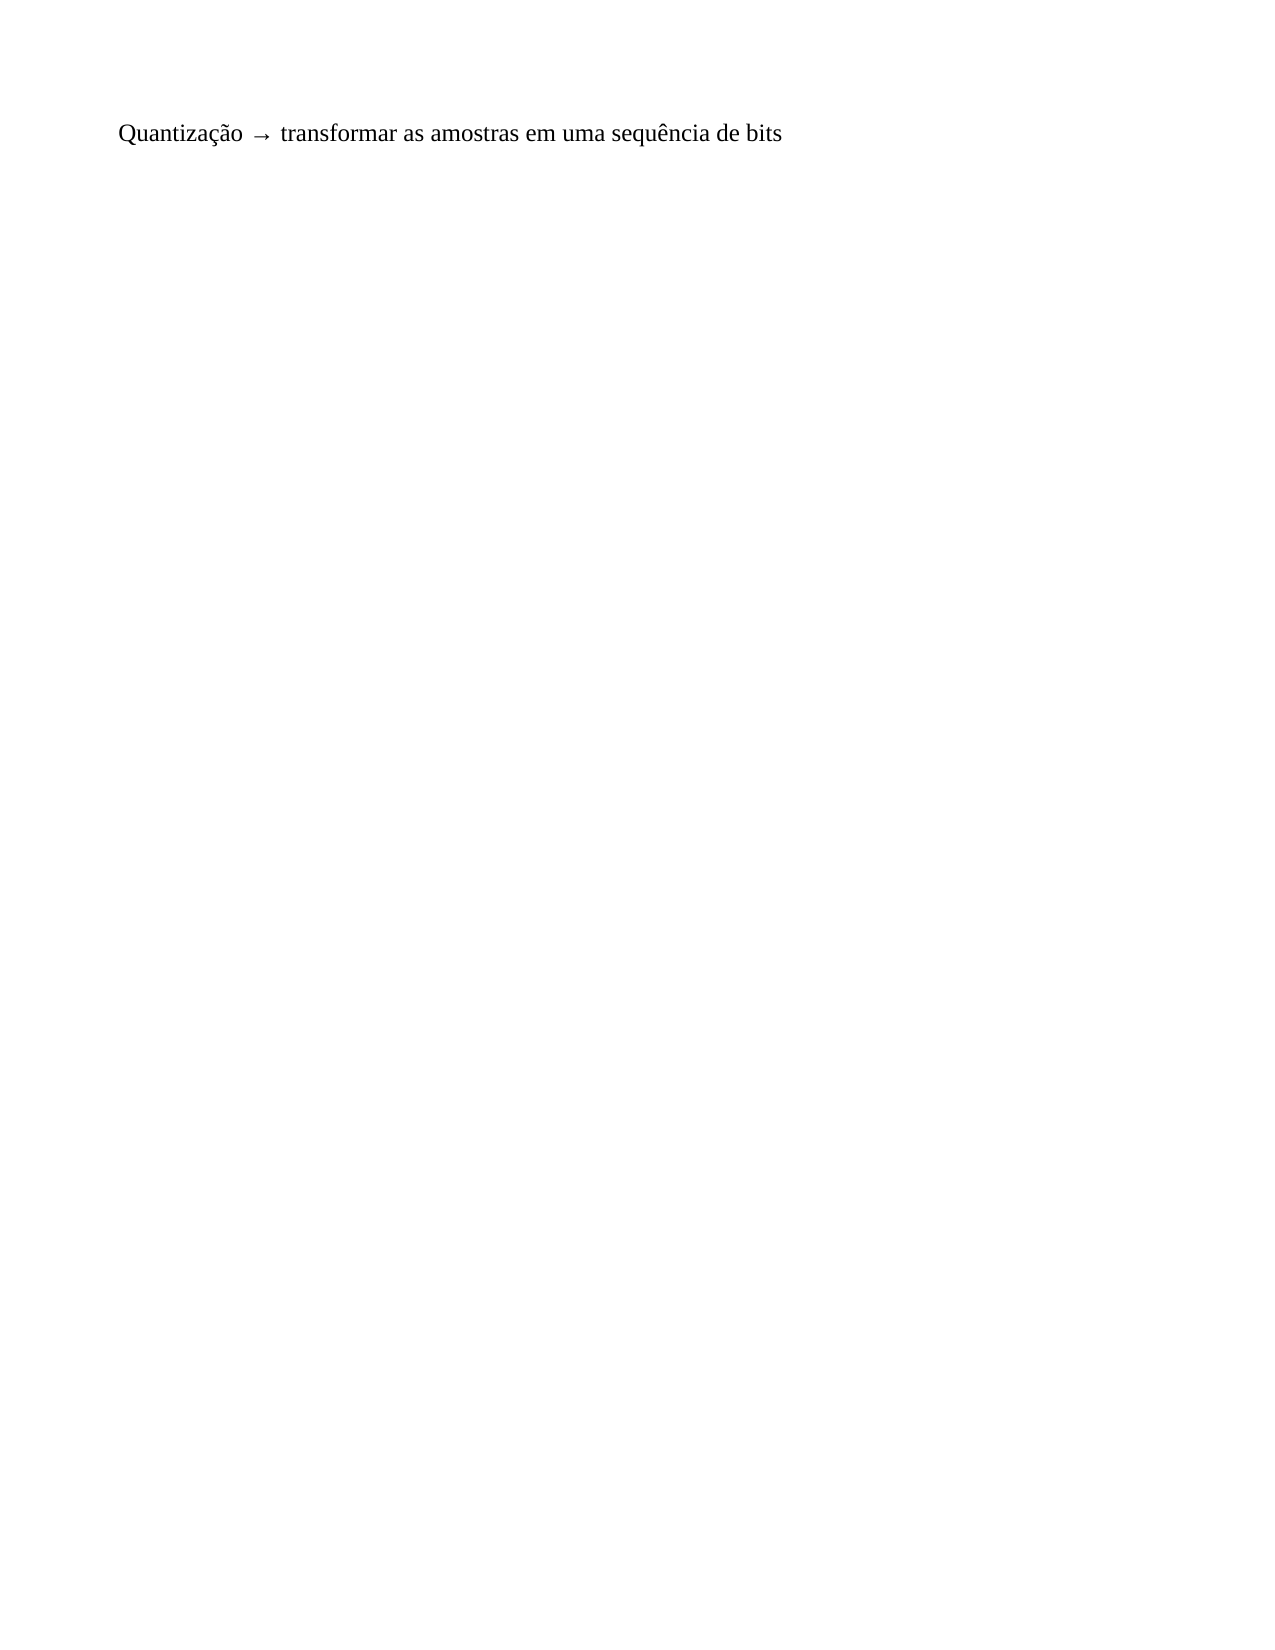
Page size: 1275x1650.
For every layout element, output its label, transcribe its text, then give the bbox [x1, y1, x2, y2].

text Quantização → transformar as amostras em uma sequência de bits [118, 118, 1157, 147]
